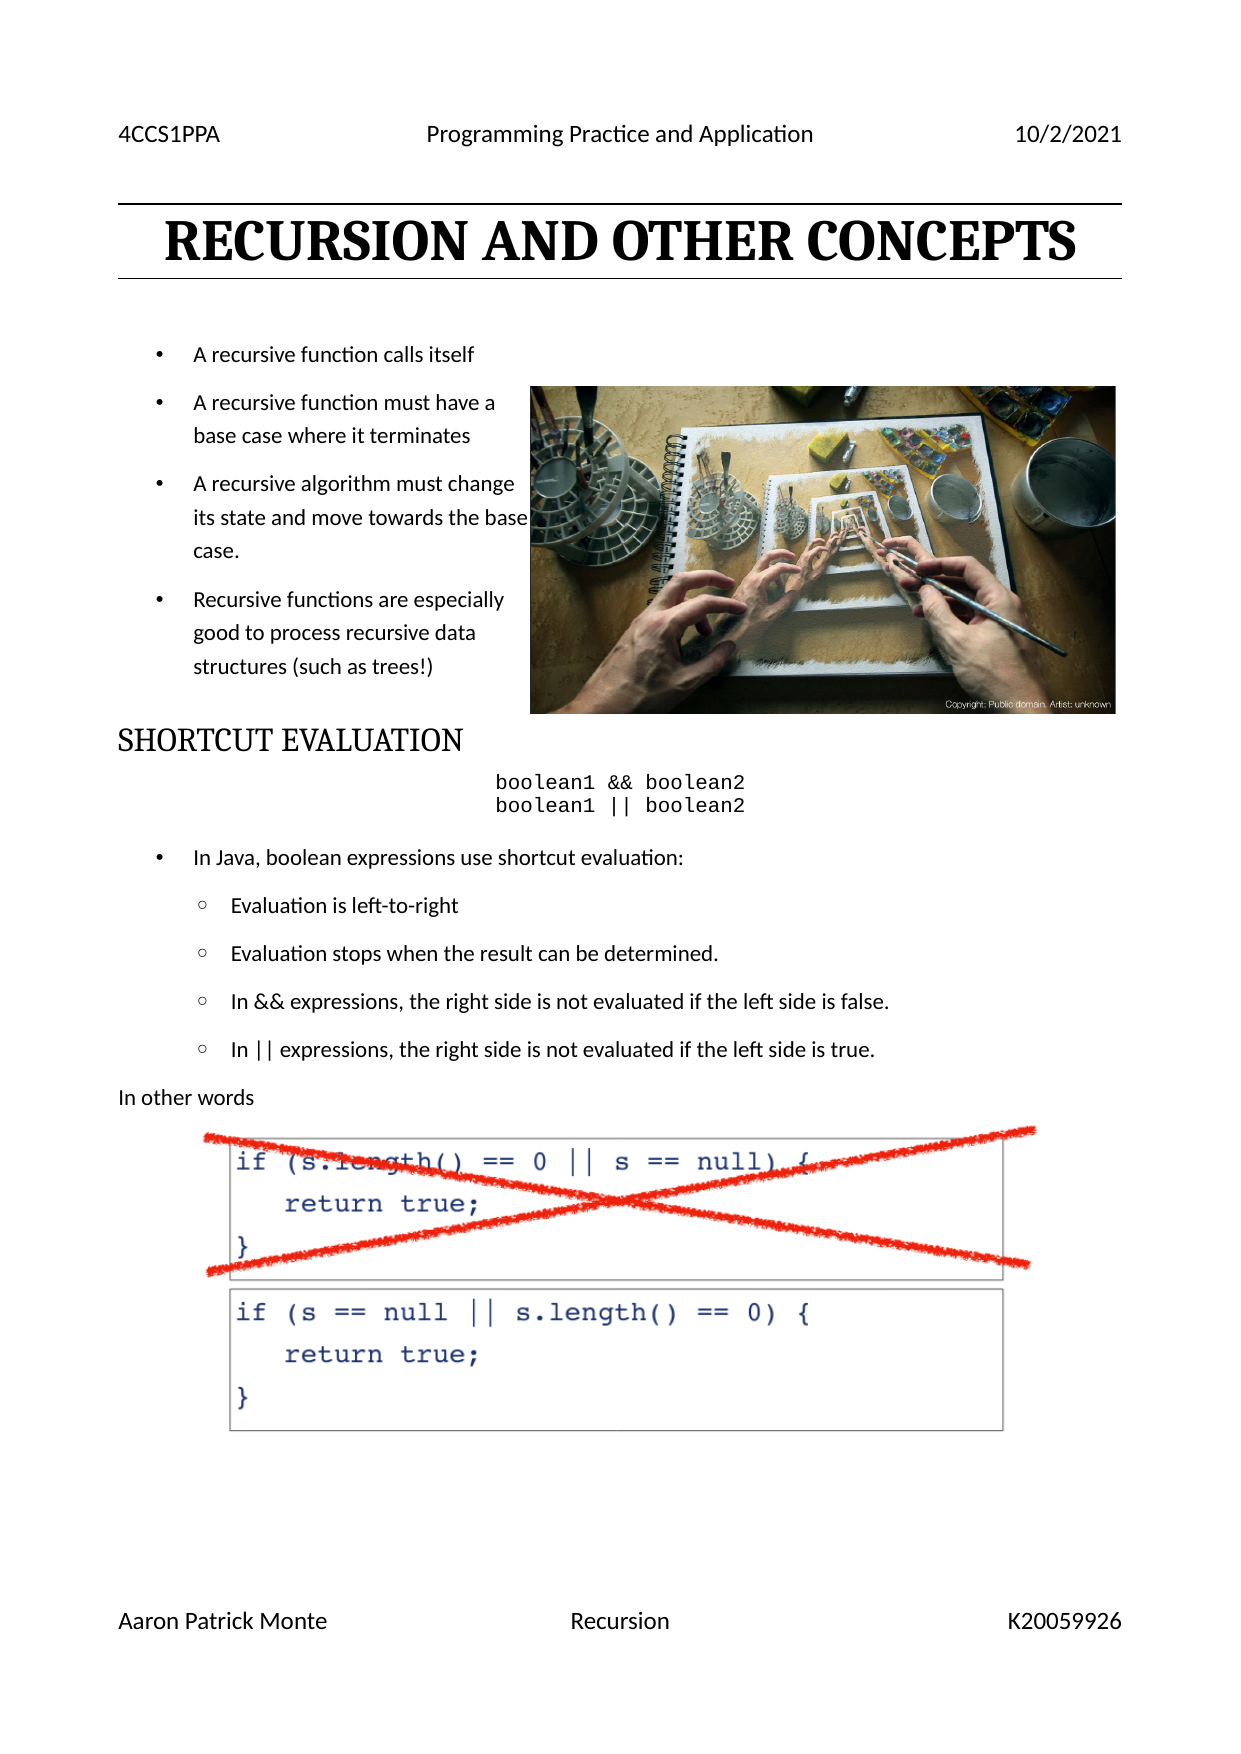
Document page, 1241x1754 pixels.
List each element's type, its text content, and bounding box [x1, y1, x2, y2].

picture [530, 386, 1116, 714]
subtitle shortcut evaluation [118, 721, 1122, 759]
list A recursive algorithm must change its state and move towards the base case. [156, 469, 530, 565]
picture [194, 1119, 1042, 1443]
list In && expressions, the right side is not evaluated if the left side is false. [193, 987, 1122, 1015]
text boolean1 || boolean2 [118, 796, 1122, 819]
list A recursive function must have a base case where it terminates [156, 388, 530, 449]
list In Java, boolean expressions use shortcut evaluation: [156, 843, 1122, 871]
text boolean1 && boolean2 [118, 772, 1122, 796]
list In || expressions, the right side is not evaluated if the left side is true. [193, 1035, 1122, 1063]
title Recursion and other concepts [118, 205, 1122, 278]
list Evaluation stops when the result can be determined. [193, 939, 1122, 967]
text In other words [118, 1083, 1122, 1111]
list Recursive functions are especially good to process recursive data structures (such as trees!) [156, 585, 530, 680]
list Evaluation is left-to-right [193, 891, 1122, 919]
list A recursive function calls itself [156, 340, 1122, 368]
